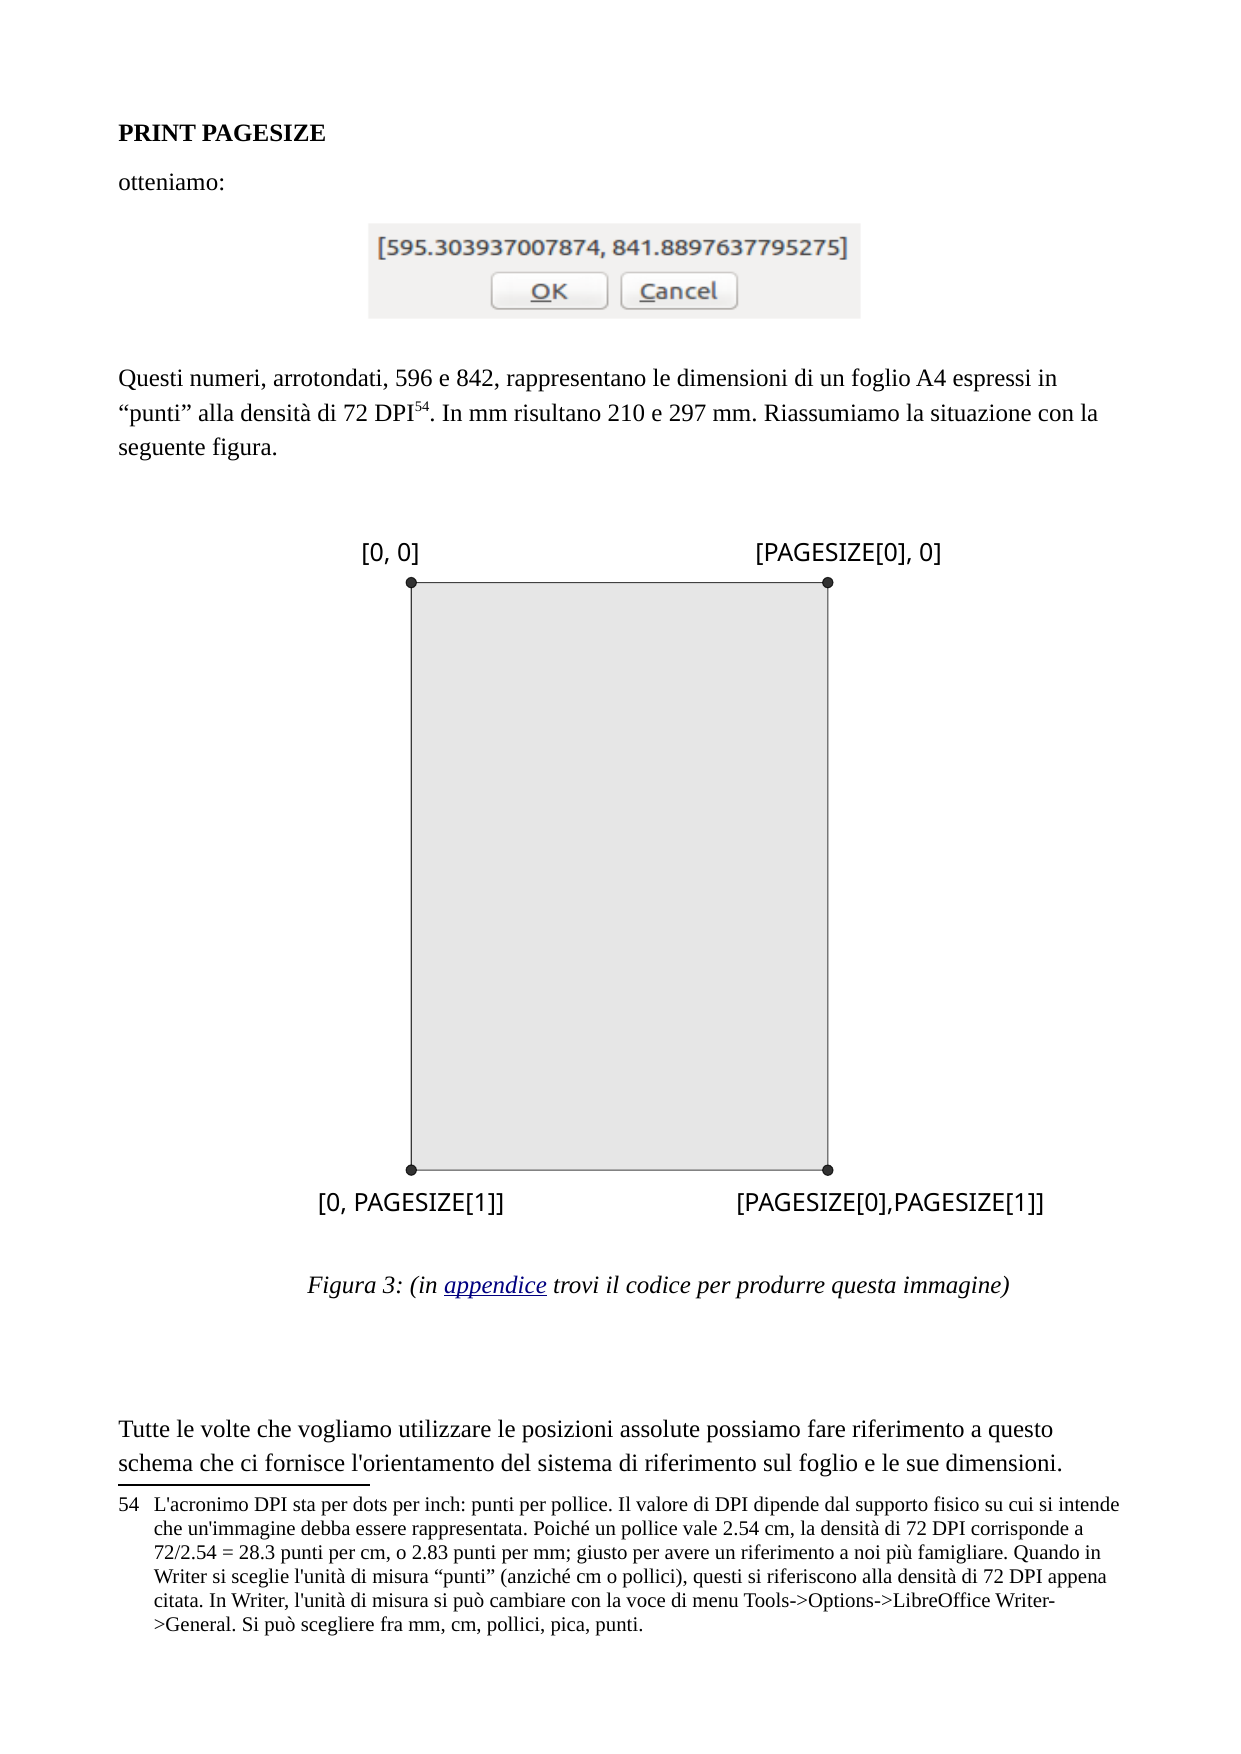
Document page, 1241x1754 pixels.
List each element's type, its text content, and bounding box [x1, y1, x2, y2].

text PRINT PAGESIZE [118, 118, 1122, 147]
text Questi numeri, arrotondati, 596 e 842, rappresentano le dimensioni di un foglio A4 espressi in “punti” alla densità di 72 DPI. In mm risultano 210 e 297 mm. Riassumiamo la situazione con la seguente figura. [118, 363, 1122, 461]
picture [341, 157, 899, 328]
text Tutte le volte che vogliamo utilizzare le posizioni assolute possiamo fare riferimento a questo schema che ci fornisce l'orientamento del sistema di riferimento sul foglio e le sue dimensioni. [118, 1414, 1122, 1477]
text otteniamo: [118, 167, 341, 196]
text Figura 1: (in appendice trovi il codice per produrre questa immagine) [307, 1270, 1061, 1299]
text L'acronimo DPI sta per dots per inch: punti per pollice. Il valore di DPI dipende dal supporto fisico su cui si intende che un'immagine debba essere rappresentata. Poiché un pollice vale 2.54 cm, la densità di 72 DPI corrisponde a 72/2.54 = 28.3 punti per cm, o 2.83 punti per mm; giusto per avere un riferimento a noi più famigliare. Quando in Writer si sceglie l'unità di misura “punti” (anziché cm o pollici), questi si riferiscono alla densità di 72 DPI appena citata. In Writer, l'unità di misura si può cambiare con la voce di menu Tools->Options->LibreOffice Writer->General. Si può scegliere fra mm, cm, pollici, pica, punti. [118, 1491, 1122, 1636]
text [899, 167, 1122, 196]
